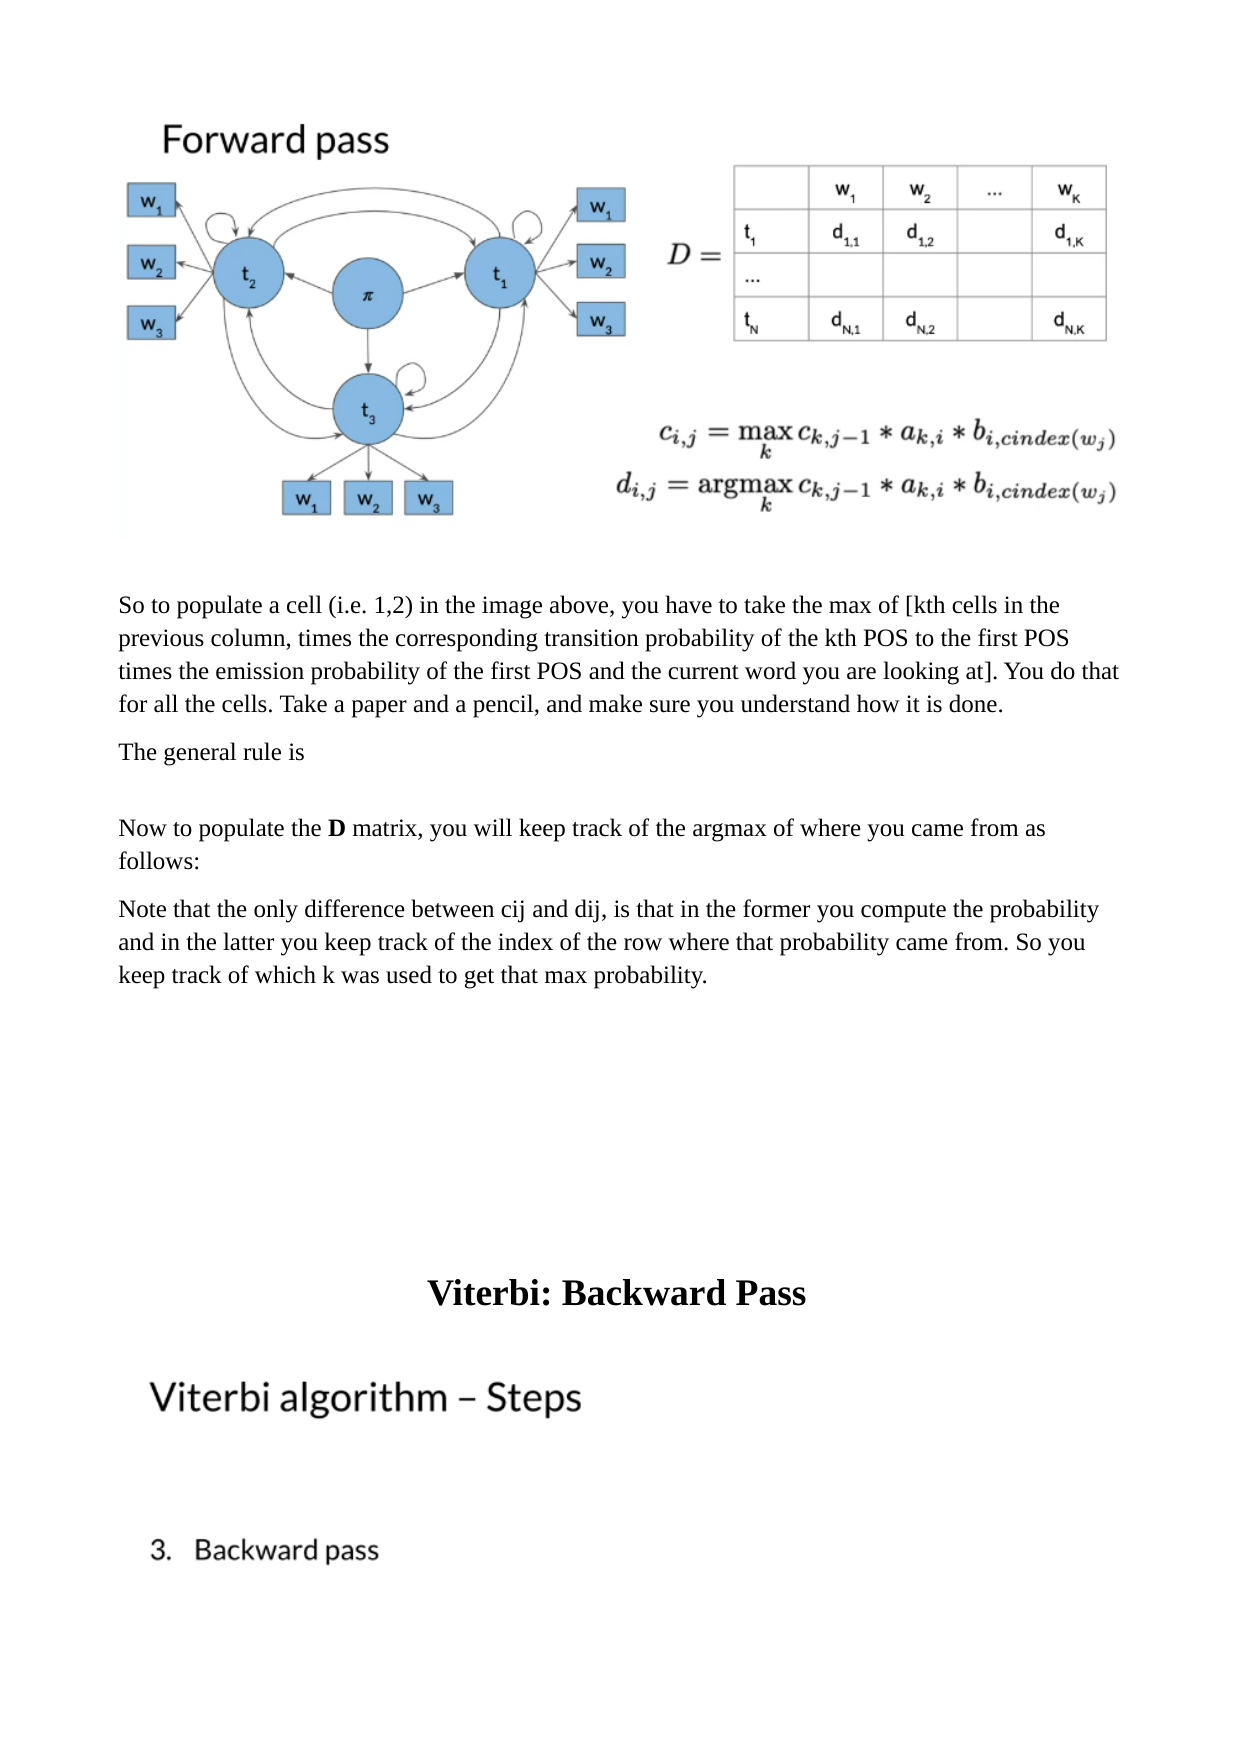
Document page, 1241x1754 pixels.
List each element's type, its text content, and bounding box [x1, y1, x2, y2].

text So to populate a cell (i.e. 1,2) in the image above, you have to take the max of [kth cells in the previous column, times the corresponding transition probability of the kth POS to the first POS times the emission probability of the first POS and the current word you are looking at]. You do that for all the cells. Take a paper and a pencil, and make sure you understand how it is done. [118, 590, 1122, 718]
text Now to populate the D matrix, you will keep track of the argmax of where you came from as follows: [118, 813, 1122, 875]
subtitle Viterbi: Backward Pass [118, 1270, 1122, 1313]
picture [118, 1373, 1123, 1591]
text The general rule is [118, 737, 1122, 765]
picture [118, 118, 1123, 539]
text Note that the only difference between cij​ and dij​, is that in the former you compute the probability and in the latter you keep track of the index of the row where that probability came from. So you keep track of which k was used to get that max probability. [118, 894, 1122, 988]
